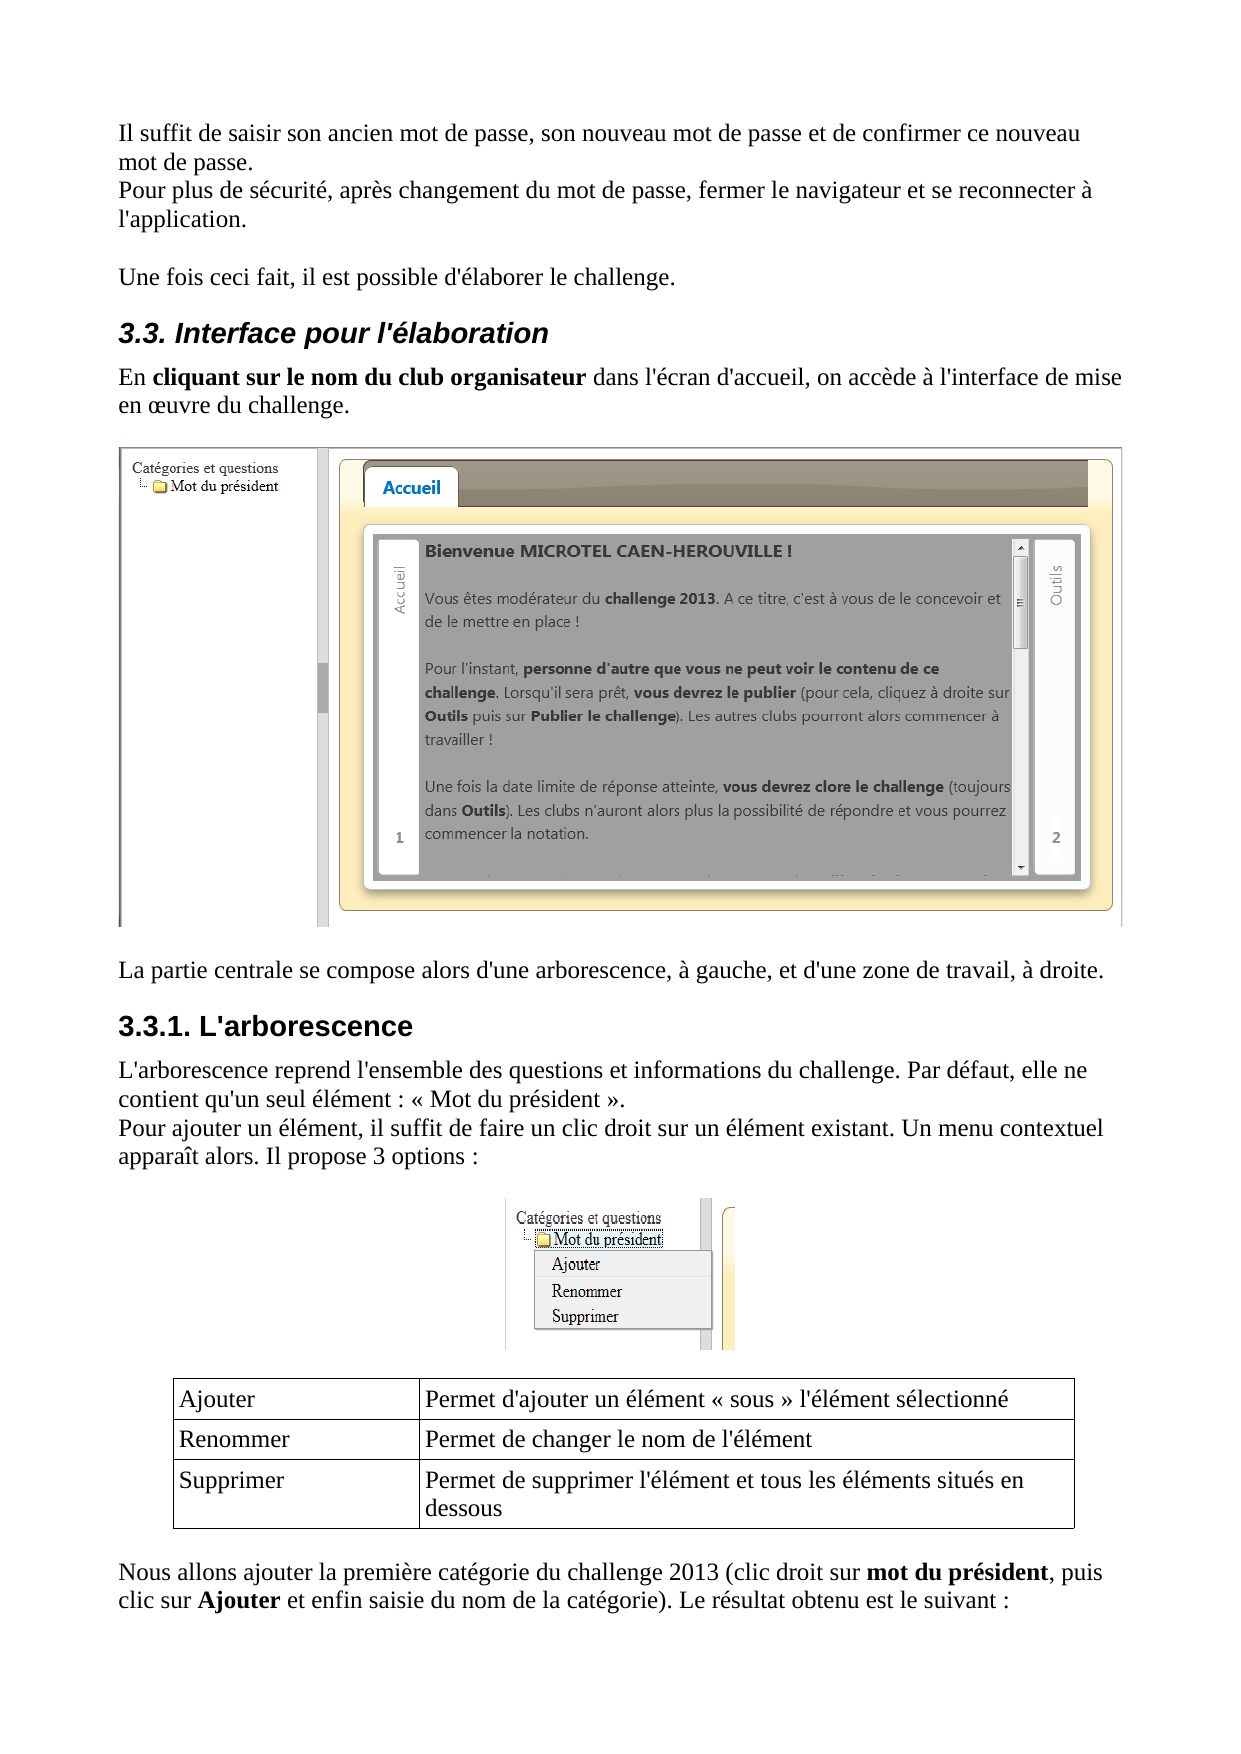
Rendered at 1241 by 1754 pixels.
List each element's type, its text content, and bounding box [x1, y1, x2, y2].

text En cliquant sur le nom du club organisateur dans l'écran d'accueil, on accède à l'interface de mise en œuvre du challenge. [118, 362, 1122, 419]
table_header Permet d'ajouter un élément « sous » l'élément sélectionné [420, 1379, 1074, 1419]
table_cell Permet de changer le nom de l'élément [420, 1420, 1074, 1459]
text Pour ajouter un élément, il suffit de faire un clic droit sur un élément existant. Un menu contextuel apparaît alors. Il propose 3 options : [118, 1113, 1122, 1170]
subtitle 3.3.1. L'arborescence [118, 1009, 1122, 1043]
text L'arborescence reprend l'ensemble des questions et informations du challenge. Par défaut, elle ne contient qu'un seul élément : « Mot du président ». [118, 1055, 1122, 1113]
text Il suffit de saisir son ancien mot de passe, son nouveau mot de passe et de confirmer ce nouveau mot de passe. [118, 118, 1122, 176]
text Une fois ceci fait, il est possible d'élaborer le challenge. [118, 262, 1122, 291]
subtitle 3.3. Interface pour l'élaboration [118, 316, 1122, 349]
text Pour plus de sécurité, après changement du mot de passe, fermer le navigateur et se reconnecter à l'application. [118, 176, 1122, 233]
table_cell Renommer [174, 1420, 419, 1459]
table_header Ajouter [174, 1379, 419, 1419]
text La partie centrale se compose alors d'une arborescence, à gauche, et d'une zone de travail, à droite. [118, 955, 1122, 984]
table_cell Supprimer [174, 1460, 419, 1528]
table_cell Permet de supprimer l'élément et tous les éléments situés en dessous [420, 1460, 1074, 1528]
text Nous allons ajouter la première catégorie du challenge 2013 (clic droit sur mot du président, puis clic sur Ajouter et enfin saisie du nom de la catégorie). Le résultat obtenu est le suivant : [118, 1557, 1122, 1614]
